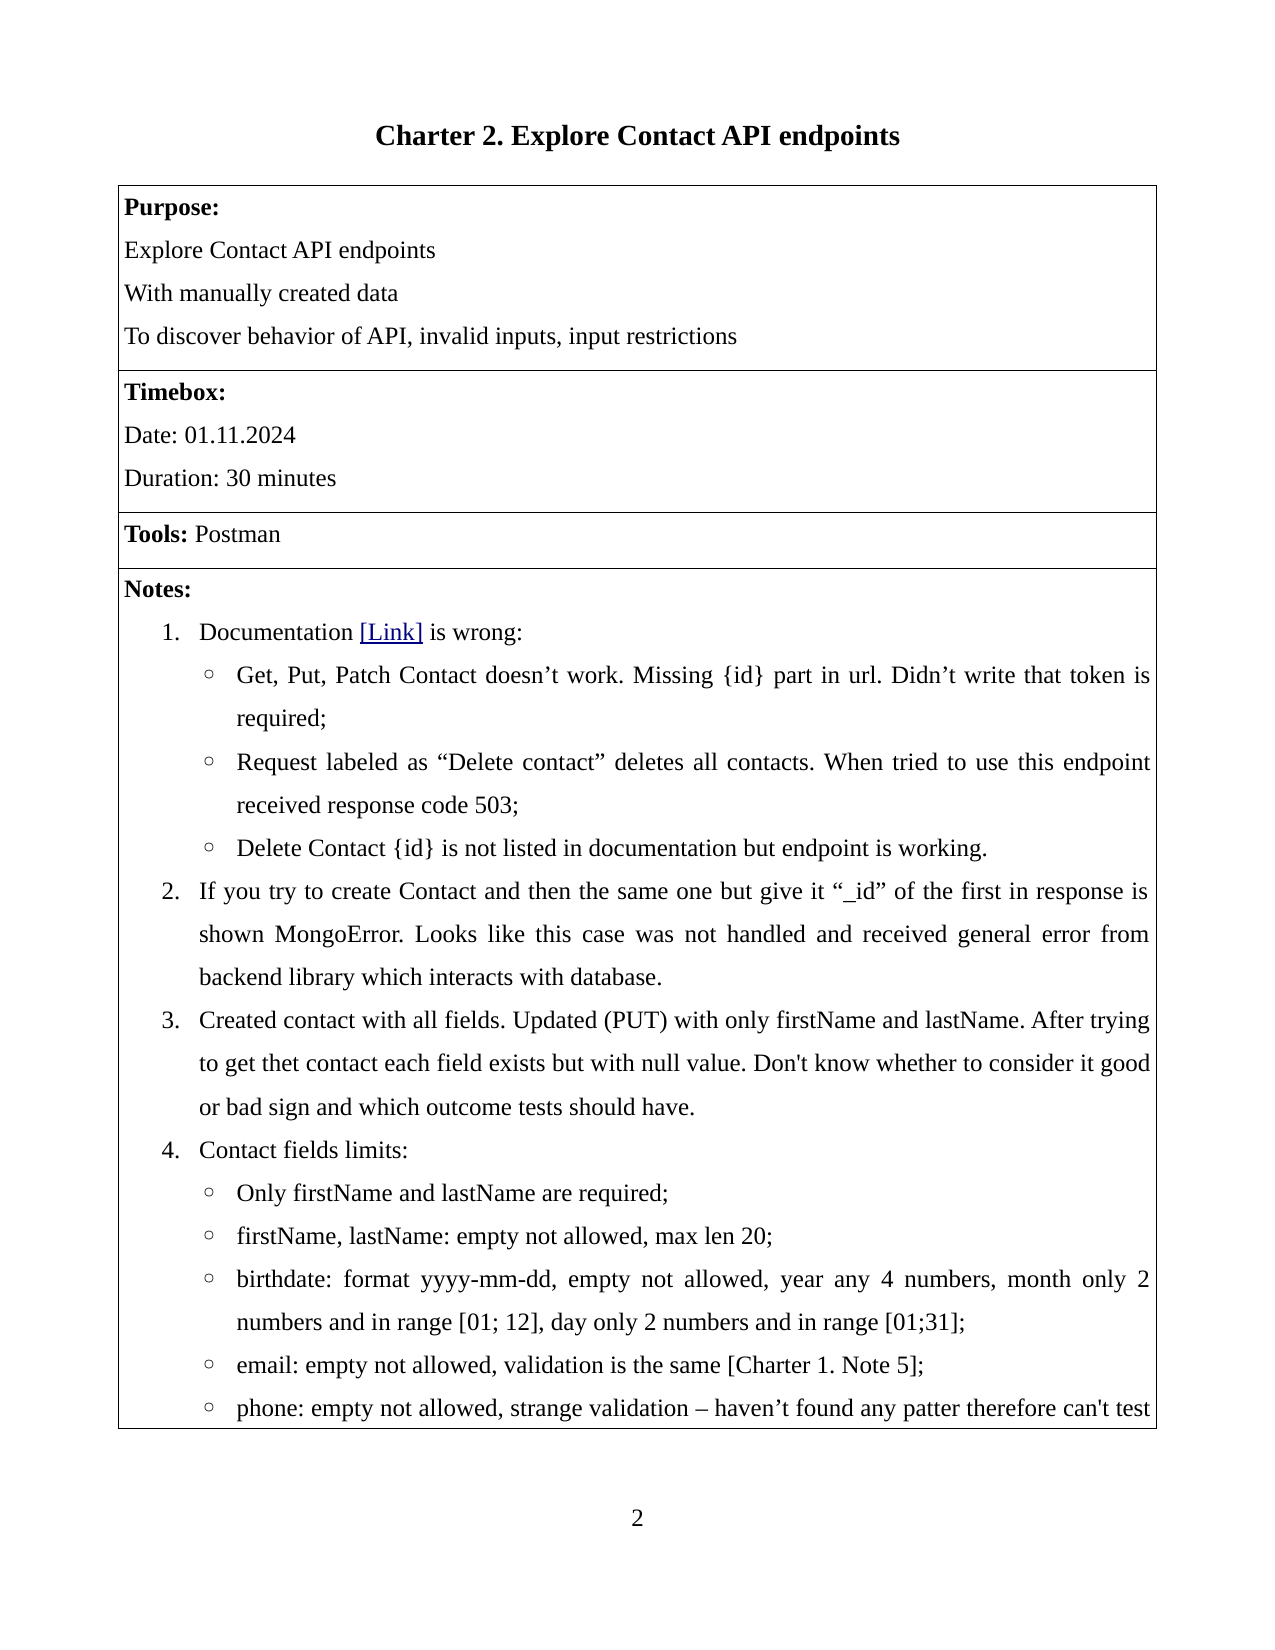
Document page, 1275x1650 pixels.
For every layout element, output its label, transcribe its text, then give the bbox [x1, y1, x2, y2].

text Charter 2. Explore Contact API endpoints [118, 118, 1157, 152]
table_header Purpose: Explore Contact API endpoints With manually created data To discover behavior of API, invalid inputs, input restrictions [119, 186, 1156, 370]
table_cell Notes: Documentation [Link] is wrong: Get, Put, Patch Contact doesn’t work. Missing {id} part in url. Didn’t write that token is required; Request labeled as “Delete contact” deletes all contacts. When tried to use this endpoint received response code 503; Delete Contact {id} is not listed in documentation but endpoint is working. If you try to create Contact and then the same one but give it “_id” of the first in response is shown MongoError. Looks like this case was not handled and received general error from backend library which interacts with database. Created contact with all fields. Updated (PUT) with only firstName and lastName. After trying to get thet contact each field exists but with null value. Don't know whether to consider it good or bad sign and which outcome tests should have. Contact fields limits: Only firstName and lastName are required; firstName, lastName: empty not allowed, max len 20; birthdate: format yyyy-mm-dd, empty not allowed, year any 4 numbers, month only 2 numbers and in range [01; 12], day only 2 numbers and in range [01;31]; email: empty not allowed, validation is the same [Charter 1. Note 5]; phone: empty not allowed, strange validation – haven’t found any patter therefore can't test [119, 569, 1156, 1428]
table_cell Tools: Postman [119, 513, 1156, 567]
table_cell Timebox: Date: 01.11.2024 Duration: 30 minutes [119, 371, 1156, 512]
